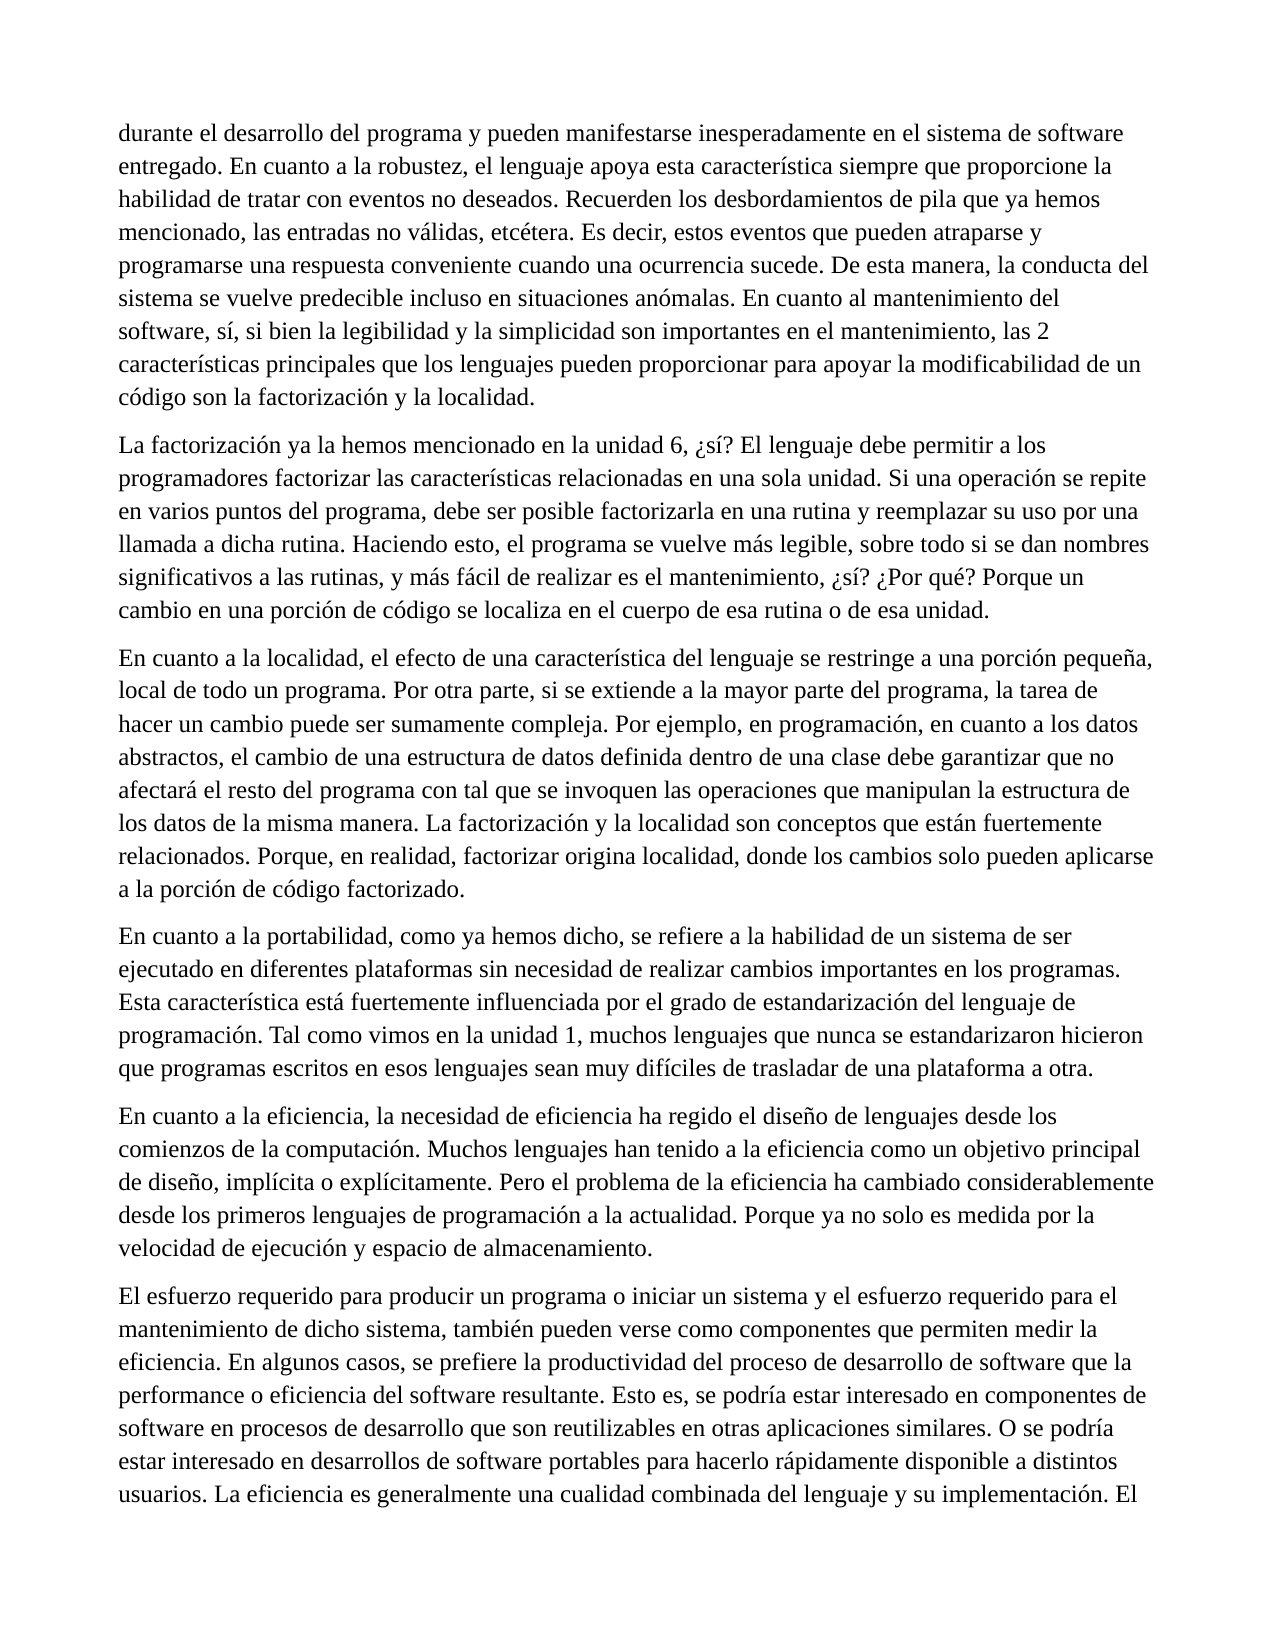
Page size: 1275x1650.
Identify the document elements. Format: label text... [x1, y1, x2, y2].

text En cuanto a la portabilidad, como ya hemos dicho, se refiere a la habilidad de un sistema de ser ejecutado en diferentes plataformas sin necesidad de realizar cambios importantes en los programas. Esta característica está fuertemente influenciada por el grado de estandarización del lenguaje de programación. Tal como vimos en la unidad 1, muchos lenguajes que nunca se estandarizaron hicieron que programas escritos en esos lenguajes sean muy difíciles de trasladar de una plataforma a otra. [118, 921, 1157, 1082]
text El esfuerzo requerido para producir un programa o iniciar un sistema y el esfuerzo requerido para el mantenimiento de dicho sistema, también pueden verse como componentes que permiten medir la eficiencia. En algunos casos, se prefiere la productividad del proceso de desarrollo de software que la performance o eficiencia del software resultante. Esto es, se podría estar interesado en componentes de software en procesos de desarrollo que son reutilizables en otras aplicaciones similares. O se podría estar interesado en desarrollos de software portables para hacerlo rápidamente disponible a distintos usuarios. La eficiencia es generalmente una cualidad combinada del lenguaje y su implementación. El [118, 1281, 1157, 1508]
text En cuanto a la eficiencia, la necesidad de eficiencia ha regido el diseño de lenguajes desde los comienzos de la computación. Muchos lenguajes han tenido a la eficiencia como un objetivo principal de diseño, implícita o explícitamente. Pero el problema de la eficiencia ha cambiado considerablemente desde los primeros lenguajes de programación a la actualidad. Porque ya no solo es medida por la velocidad de ejecución y espacio de almacenamiento. [118, 1101, 1157, 1262]
text durante el desarrollo del programa y pueden manifestarse inesperadamente en el sistema de software entregado. En cuanto a la robustez, el lenguaje apoya esta característica siempre que proporcione la habilidad de tratar con eventos no deseados. Recuerden los desbordamientos de pila que ya hemos mencionado, las entradas no válidas, etcétera. Es decir, estos eventos que pueden atraparse y programarse una respuesta conveniente cuando una ocurrencia sucede. De esta manera, la conducta del sistema se vuelve predecible incluso en situaciones anómalas. En cuanto al mantenimiento del software, sí, si bien la legibilidad y la simplicidad son importantes en el mantenimiento, las 2 características principales que los lenguajes pueden proporcionar para apoyar la modificabilidad de un código son la factorización y la localidad. [118, 118, 1157, 411]
text La factorización ya la hemos mencionado en la unidad 6, ¿sí? El lenguaje debe permitir a los programadores factorizar las características relacionadas en una sola unidad. Si una operación se repite en varios puntos del programa, debe ser posible factorizarla en una rutina y reemplazar su uso por una llamada a dicha rutina. Haciendo esto, el programa se vuelve más legible, sobre todo si se dan nombres significativos a las rutinas, y más fácil de realizar es el mantenimiento, ¿sí? ¿Por qué? Porque un cambio en una porción de código se localiza en el cuerpo de esa rutina o de esa unidad. [118, 430, 1157, 624]
text En cuanto a la localidad, el efecto de una característica del lenguaje se restringe a una porción pequeña, local de todo un programa. Por otra parte, si se extiende a la mayor parte del programa, la tarea de hacer un cambio puede ser sumamente compleja. Por ejemplo, en programación, en cuanto a los datos abstractos, el cambio de una estructura de datos definida dentro de una clase debe garantizar que no afectará el resto del programa con tal que se invoquen las operaciones que manipulan la estructura de los datos de la misma manera. La factorización y la localidad son conceptos que están fuertemente relacionados. Porque, en realidad, factorizar origina localidad, donde los cambios solo pueden aplicarse a la porción de código factorizado. [118, 643, 1157, 902]
